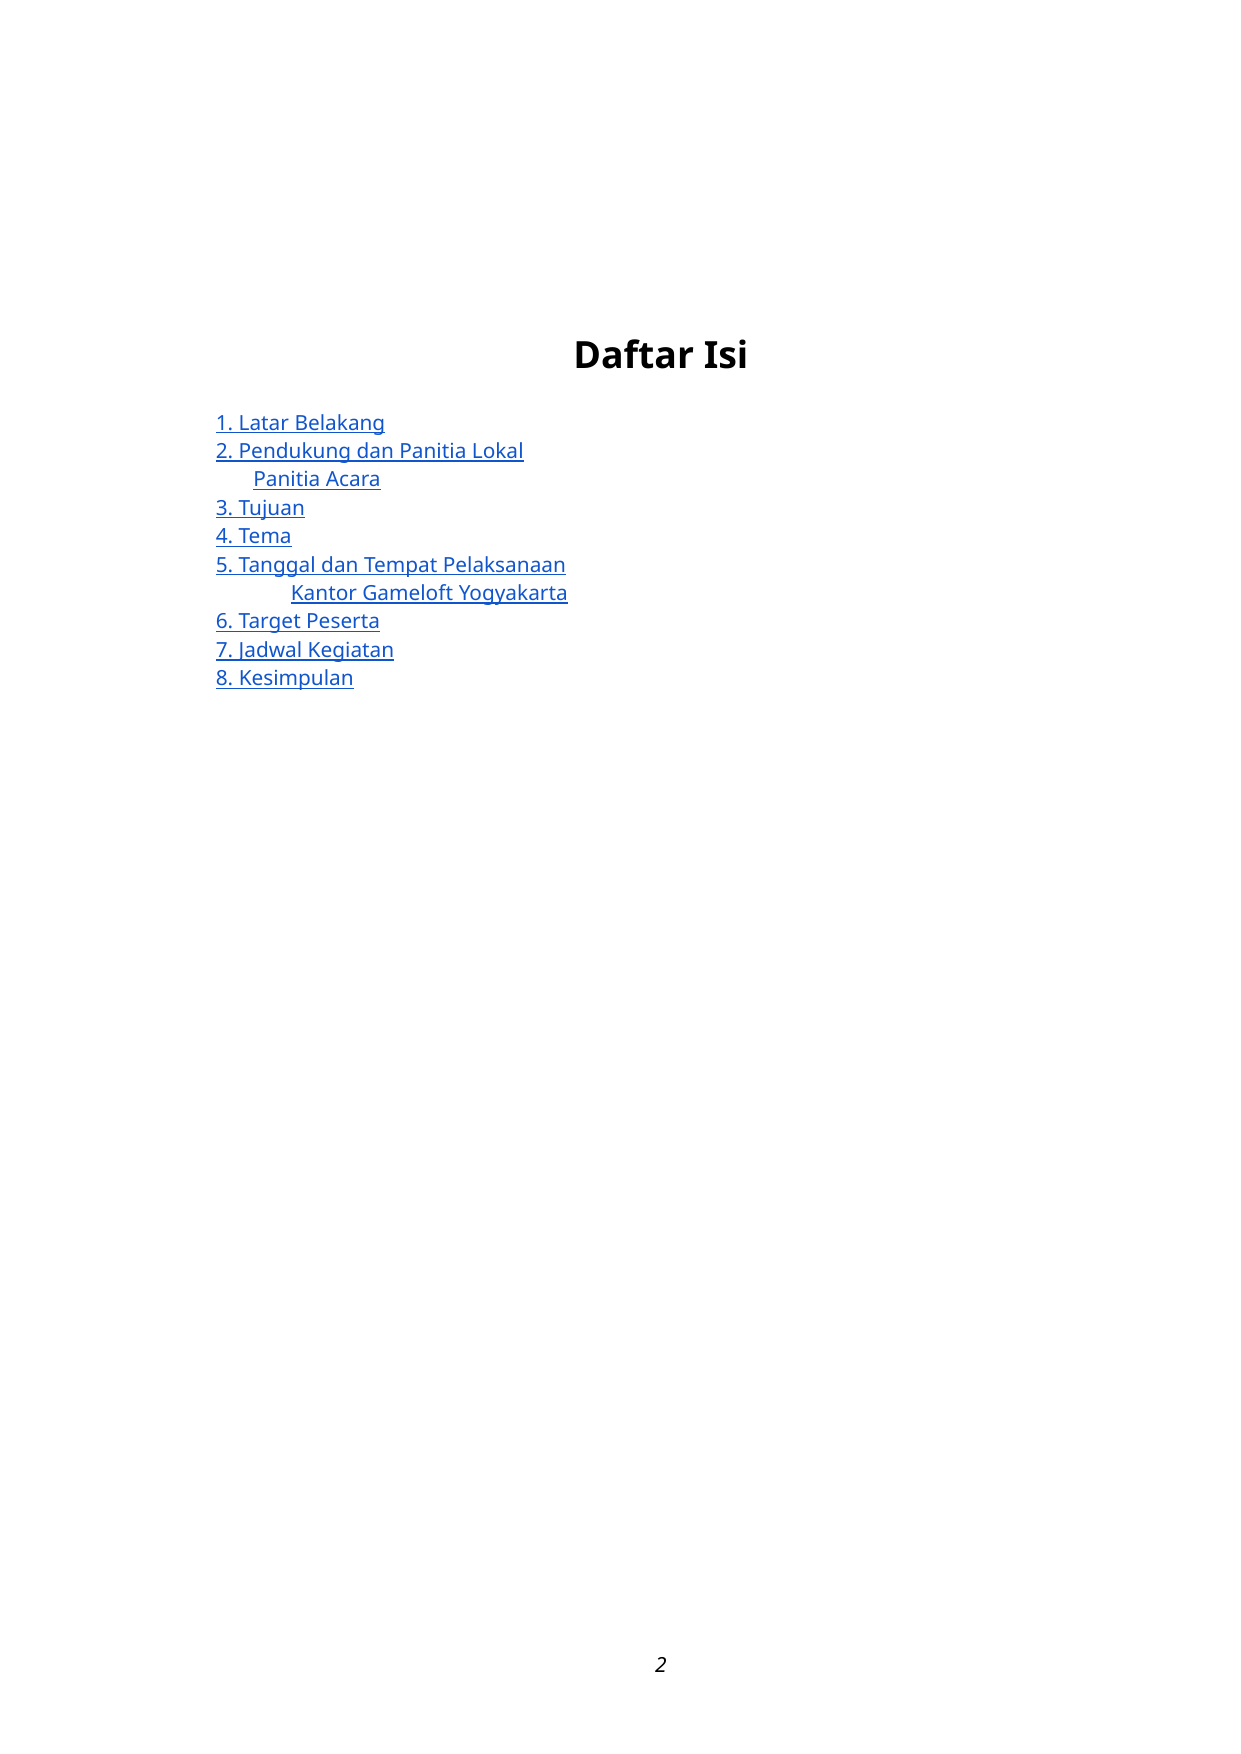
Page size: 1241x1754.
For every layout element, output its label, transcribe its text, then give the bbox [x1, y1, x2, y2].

text 2. Pendukung dan Panitia Lokal [216, 436, 1143, 464]
text Daftar Isi [178, 328, 1143, 379]
text 3. Tujuan [216, 493, 1143, 521]
text Panitia Acara [253, 464, 1143, 493]
text 8. Kesimpulan [216, 663, 1143, 692]
text 7. Jadwal Kegiatan [216, 635, 1143, 663]
text 5. Tanggal dan Tempat Pelaksanaan [216, 550, 1143, 578]
text Kantor Gameloft Yogyakarta [291, 578, 1143, 607]
text 1. Latar Belakang [216, 408, 1143, 436]
text 4. Tema [216, 521, 1143, 550]
text 6. Target Peserta [216, 607, 1143, 635]
